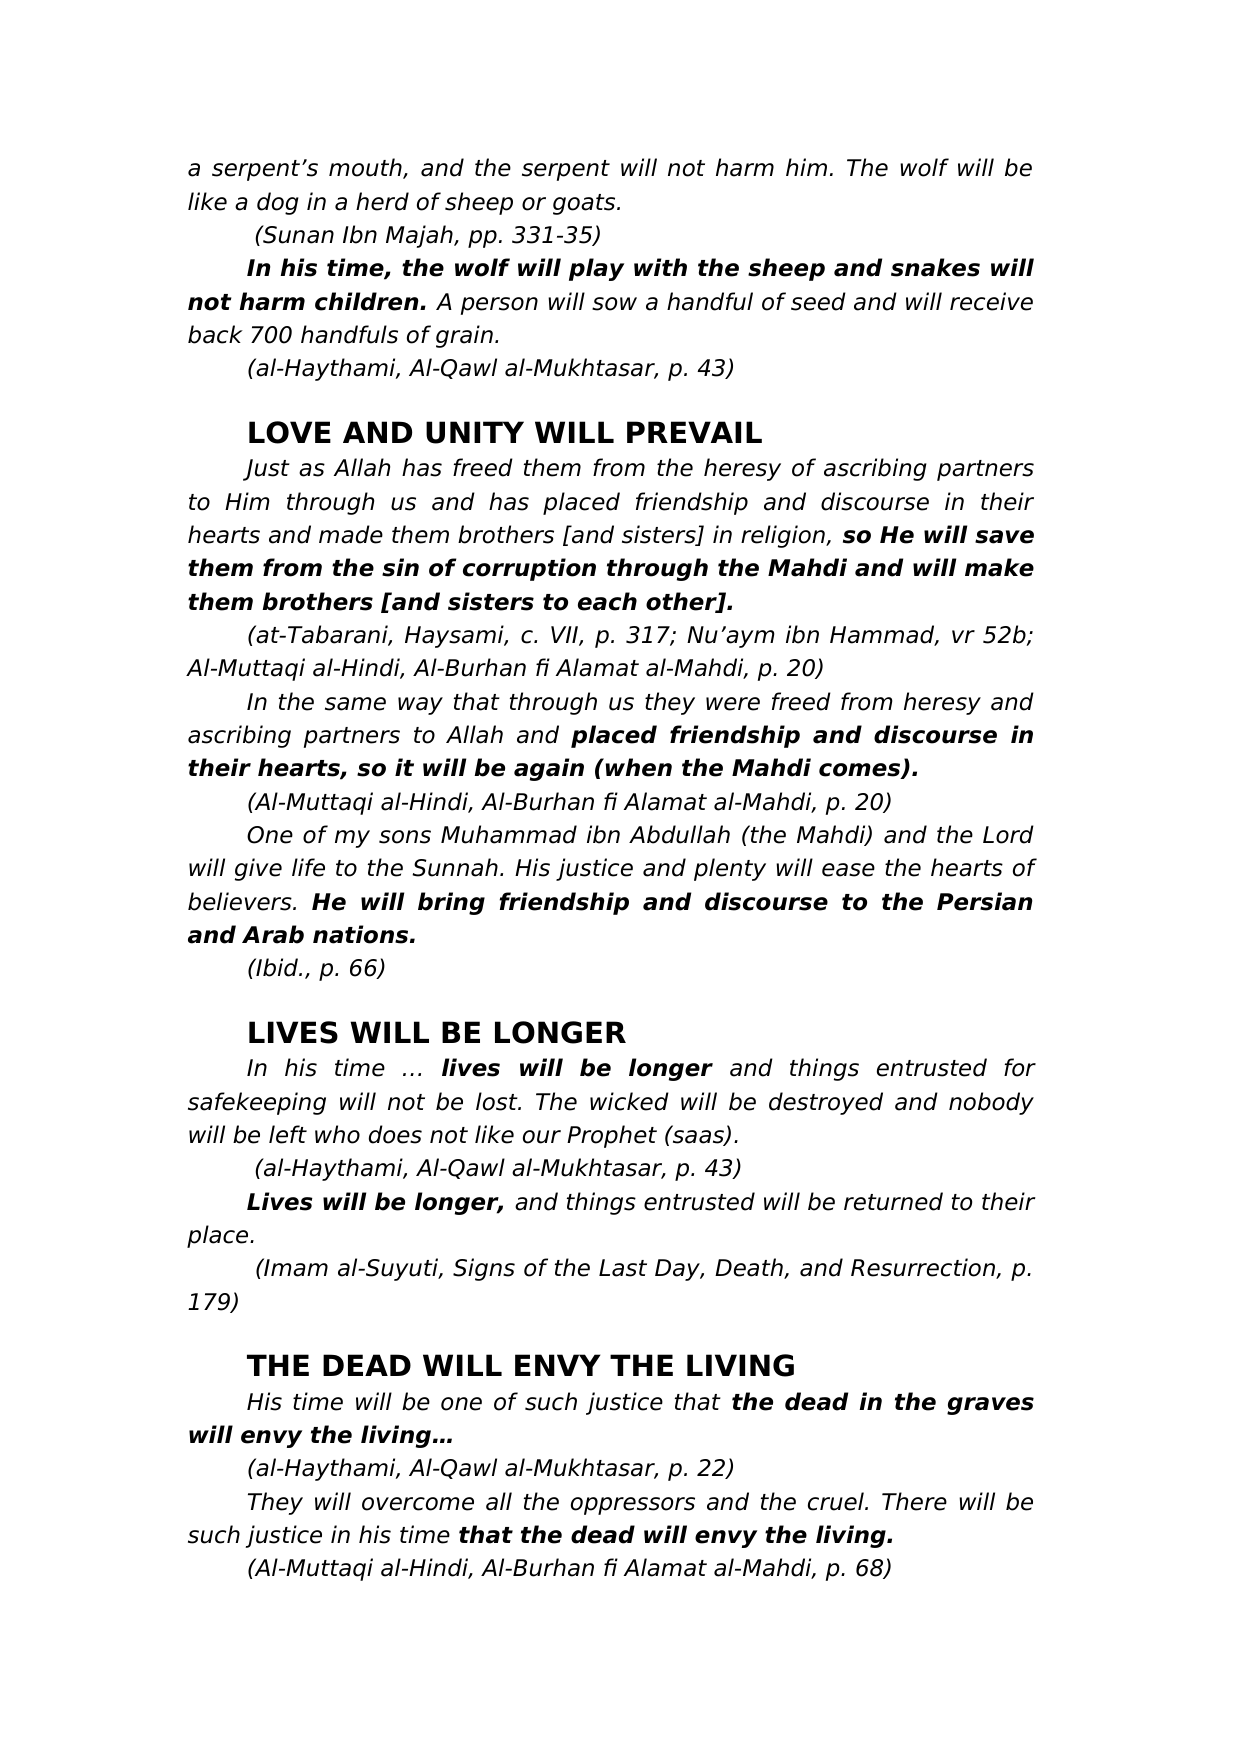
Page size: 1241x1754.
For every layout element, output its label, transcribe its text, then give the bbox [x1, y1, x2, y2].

text (al-Haythami, Al-Qawl al-Mukhtasar, p. 43) [187, 350, 1035, 383]
text Just as Allah has freed them from the heresy of ascribing partners to Him through us and has placed friendship and discourse in their hearts and made them brothers [and sisters] in religion, so He will save them from the sin of corruption through the Mahdi and will make them brothers [and sisters to each other]. [187, 450, 1035, 617]
text In his time … lives will be longer and things entrusted for safekeeping will not be lost. The wicked will be destroyed and nobody will be left who does not like our Prophet (saas). [187, 1050, 1035, 1150]
text (Ibid., p. 66) [187, 950, 1035, 983]
text (Al-Muttaqi al-Hindi, Al-Burhan fi Alamat al-Mahdi, p. 20) [187, 783, 1035, 817]
text Lives will be longer, and things entrusted will be returned to their place. [187, 1183, 1035, 1250]
text (al-Haythami, Al-Qawl al-Mukhtasar, p. 22) [187, 1450, 1035, 1483]
text (at-Tabarani, Haysami, c. VII, p. 317; Nu’aym ibn Hammad, vr 52b; Al-Muttaqi al-Hindi, Al-Burhan fi Alamat al-Mahdi, p. 20) [187, 617, 1035, 683]
subtitle LIVES WILL BE LONGER [187, 1017, 1035, 1050]
text (Al-Muttaqi al-Hindi, Al-Burhan fi Alamat al-Mahdi, p. 68) [187, 1550, 1035, 1583]
text a serpent’s mouth, and the serpent will not harm him. The wolf will be like a dog in a herd of sheep or goats. [187, 150, 1035, 217]
subtitle LOVE AND UNITY WILL PREVAIL [187, 417, 1035, 450]
subtitle THE DEAD WILL ENVY THE LIVING [187, 1350, 1035, 1383]
text They will overcome all the oppressors and the cruel. There will be such justice in his time that the dead will envy the living. [187, 1483, 1035, 1550]
text In the same way that through us they were freed from heresy and ascribing partners to Allah and placed friendship and discourse in their hearts, so it will be again (when the Mahdi comes). [187, 683, 1035, 783]
text In his time, the wolf will play with the sheep and snakes will not harm children. A person will sow a handful of seed and will receive back 700 handfuls of grain. [187, 250, 1035, 350]
text (Imam al-Suyuti, Signs of the Last Day, Death, and Resurrection, p. 179) [187, 1250, 1035, 1317]
text (Sunan Ibn Majah, pp. 331-35) [187, 217, 1035, 250]
text His time will be one of such justice that the dead in the graves will envy the living… [187, 1383, 1035, 1450]
text (al-Haythami, Al-Qawl al-Mukhtasar, p. 43) [187, 1150, 1035, 1183]
text One of my sons Muhammad ibn Abdullah (the Mahdi) and the Lord will give life to the Sunnah. His justice and plenty will ease the hearts of believers. He will bring friendship and discourse to the Persian and Arab nations. [187, 817, 1035, 950]
